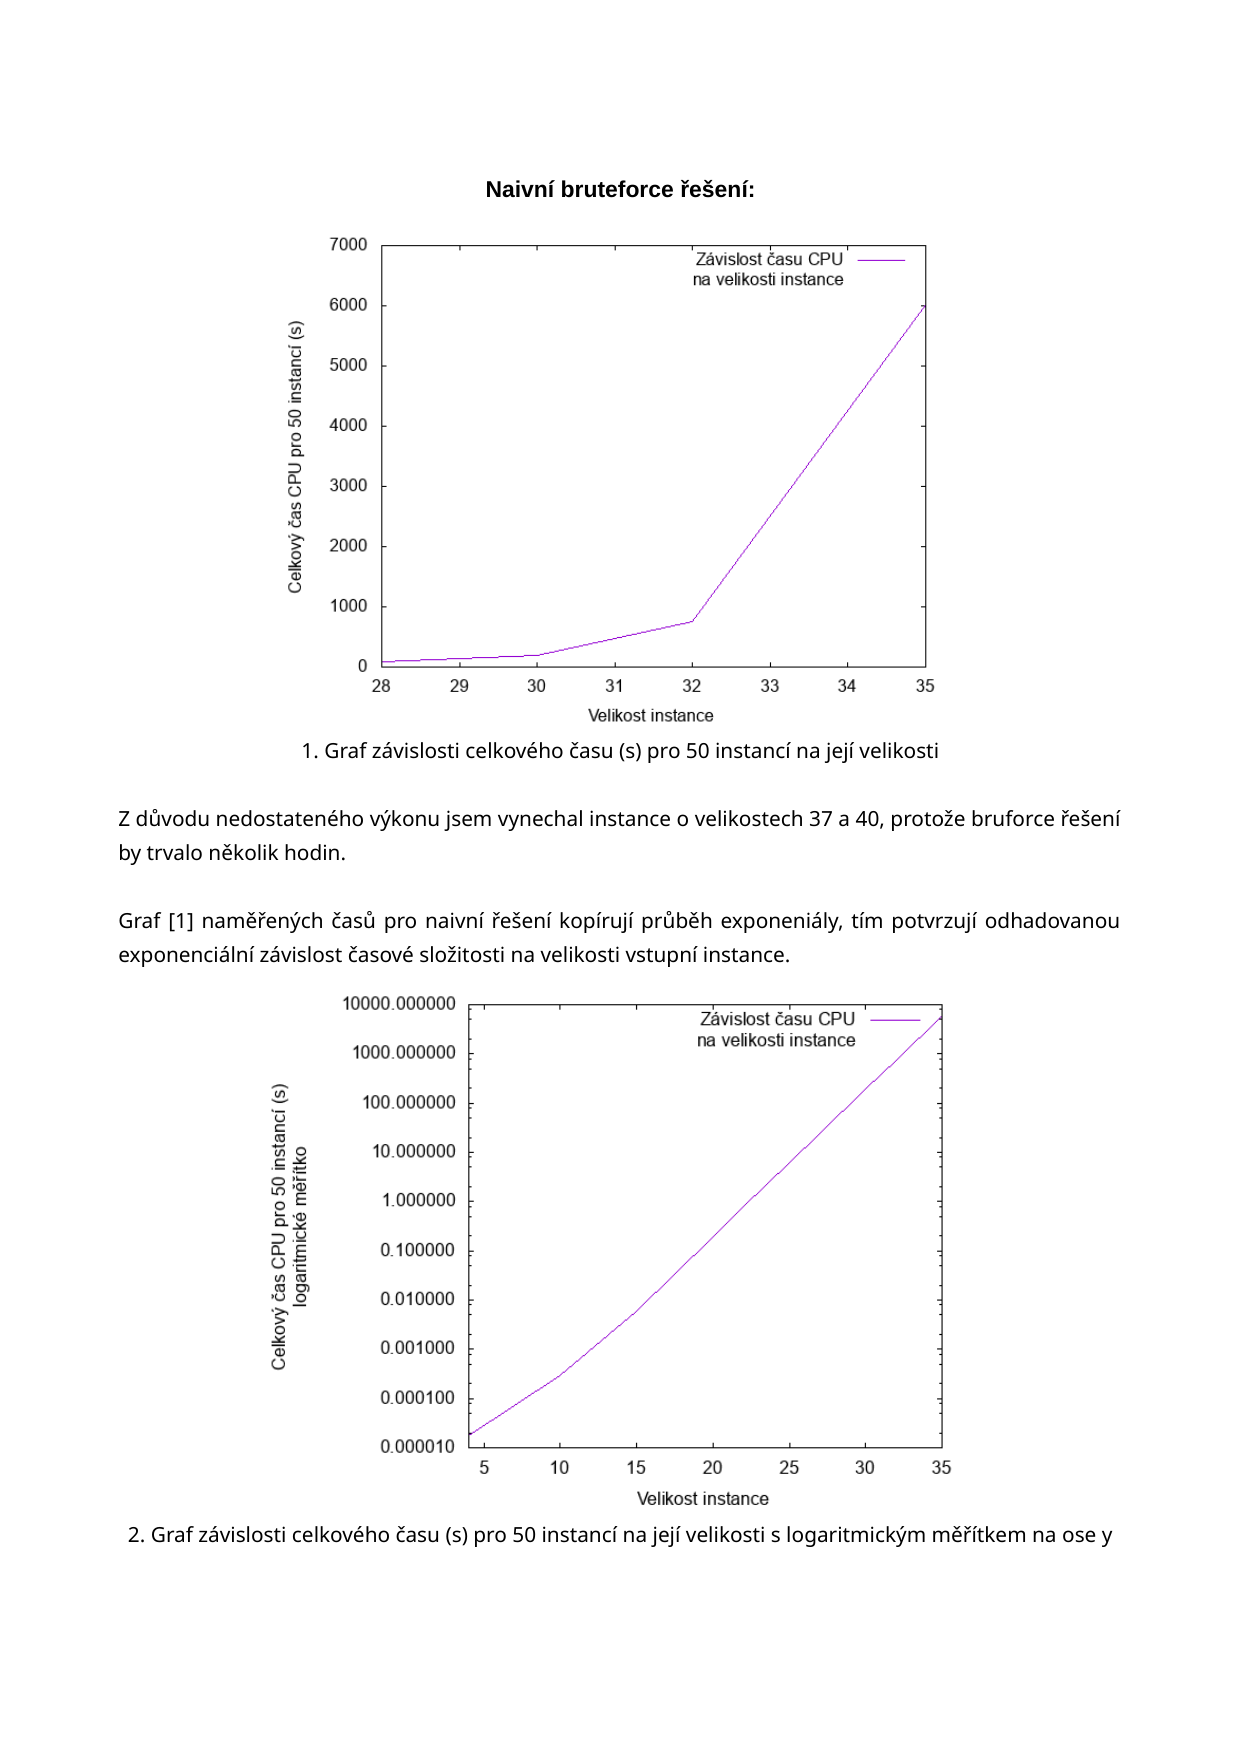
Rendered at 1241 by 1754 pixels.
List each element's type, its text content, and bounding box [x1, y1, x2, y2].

text Graf [1] naměřených časů pro naivní řešení kopírují průběh exponeniály, tím potvrzují odhadovanou exponenciální závislost časové složitosti na velikosti vstupní instance. [118, 907, 1122, 969]
picture [265, 982, 976, 1515]
text Naivní bruteforce řešení: [118, 176, 1122, 203]
picture [282, 224, 958, 731]
text Z důvodu nedostateného výkonu jsem vynechal instance o velikostech 37 a 40, protože bruforce řešení by trvalo několik hodin. [118, 804, 1122, 867]
text 2. Graf závislosti celkového času (s) pro 50 instancí na její velikosti s logaritmickým měřítkem na ose y [118, 975, 1122, 1548]
text 1. Graf závislosti celkového času (s) pro 50 instancí na její velikosti [118, 208, 1122, 765]
